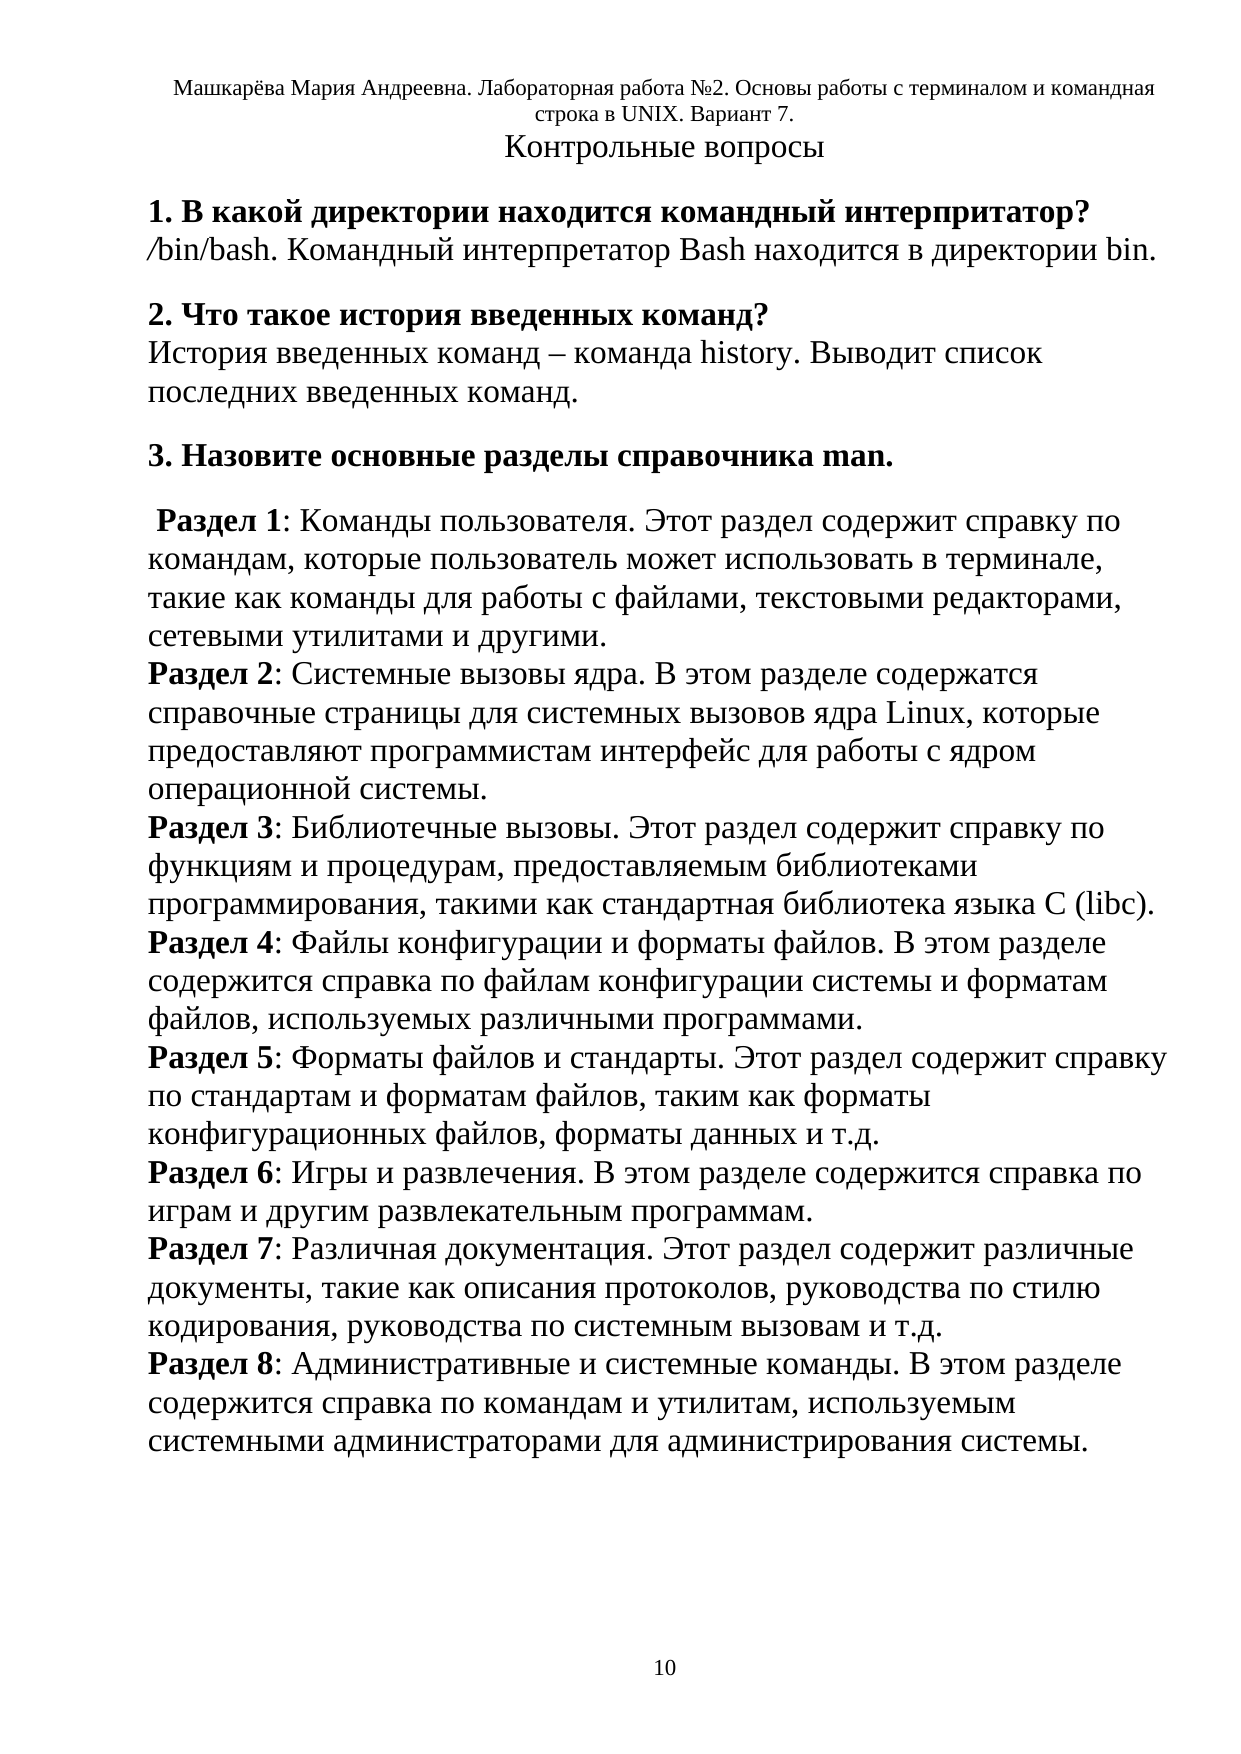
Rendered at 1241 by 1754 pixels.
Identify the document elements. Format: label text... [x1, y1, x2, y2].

text /bin/bash. Командный интерпретатор Bash находится в директории bin. [148, 229, 1181, 268]
text Раздел 2: Системные вызовы ядра. В этом разделе содержатся справочные страницы для системных вызовов ядра Linux, которые предоставляют программистам интерфейс для работы с ядром операционной системы. [148, 654, 1181, 807]
text Раздел 6: Игры и развлечения. В этом разделе содержится справка по играм и другим развлекательным программам. [148, 1152, 1181, 1229]
text Контрольные вопросы [148, 127, 1181, 165]
text Раздел 3: Библиотечные вызовы. Этот раздел содержит справку по функциям и процедурам, предоставляемым библиотеками программирования, такими как стандартная библиотека языка C (libc). [148, 807, 1181, 922]
text 3. Назовите основные разделы справочника man. [148, 436, 1181, 474]
text Раздел 8: Административные и системные команды. В этом разделе содержится справка по командам и утилитам, используемым системными администраторами для администрирования системы. [148, 1344, 1181, 1459]
text Раздел 5: Форматы файлов и стандарты. Этот раздел содержит справку по стандартам и форматам файлов, таким как форматы конфигурационных файлов, форматы данных и т.д. [148, 1037, 1181, 1152]
text 2. Что такое история введенных команд? [148, 294, 1181, 333]
text Раздел 7: Различная документация. Этот раздел содержит различные документы, такие как описания протоколов, руководства по стилю кодирования, руководства по системным вызовам и т.д. [148, 1229, 1181, 1344]
text Раздел 1: Команды пользователя. Этот раздел содержит справку по командам, которые пользователь может использовать в терминале, такие как команды для работы с файлами, текстовыми редакторами, сетевыми утилитами и другими. [148, 500, 1181, 654]
text 1. В какой директории находится командный интерпритатор? [148, 191, 1181, 229]
text Раздел 4: Файлы конфигурации и форматы файлов. В этом разделе содержится справка по файлам конфигурации системы и форматам файлов, используемых различными программами. [148, 922, 1181, 1037]
text "b "bind -P" в командной оболочке для отображения списка всех привязанных клавиш, которые интерпретируются командной оболочкой.ind -P" в командной оболочке для отображения списка всех привязанных клавиш, которые интерпретируются командной оболочкой. [148, 1459, 1181, 1595]
text История введенных команд – команда history. Выводит список последних введенных команд. [148, 333, 1181, 409]
